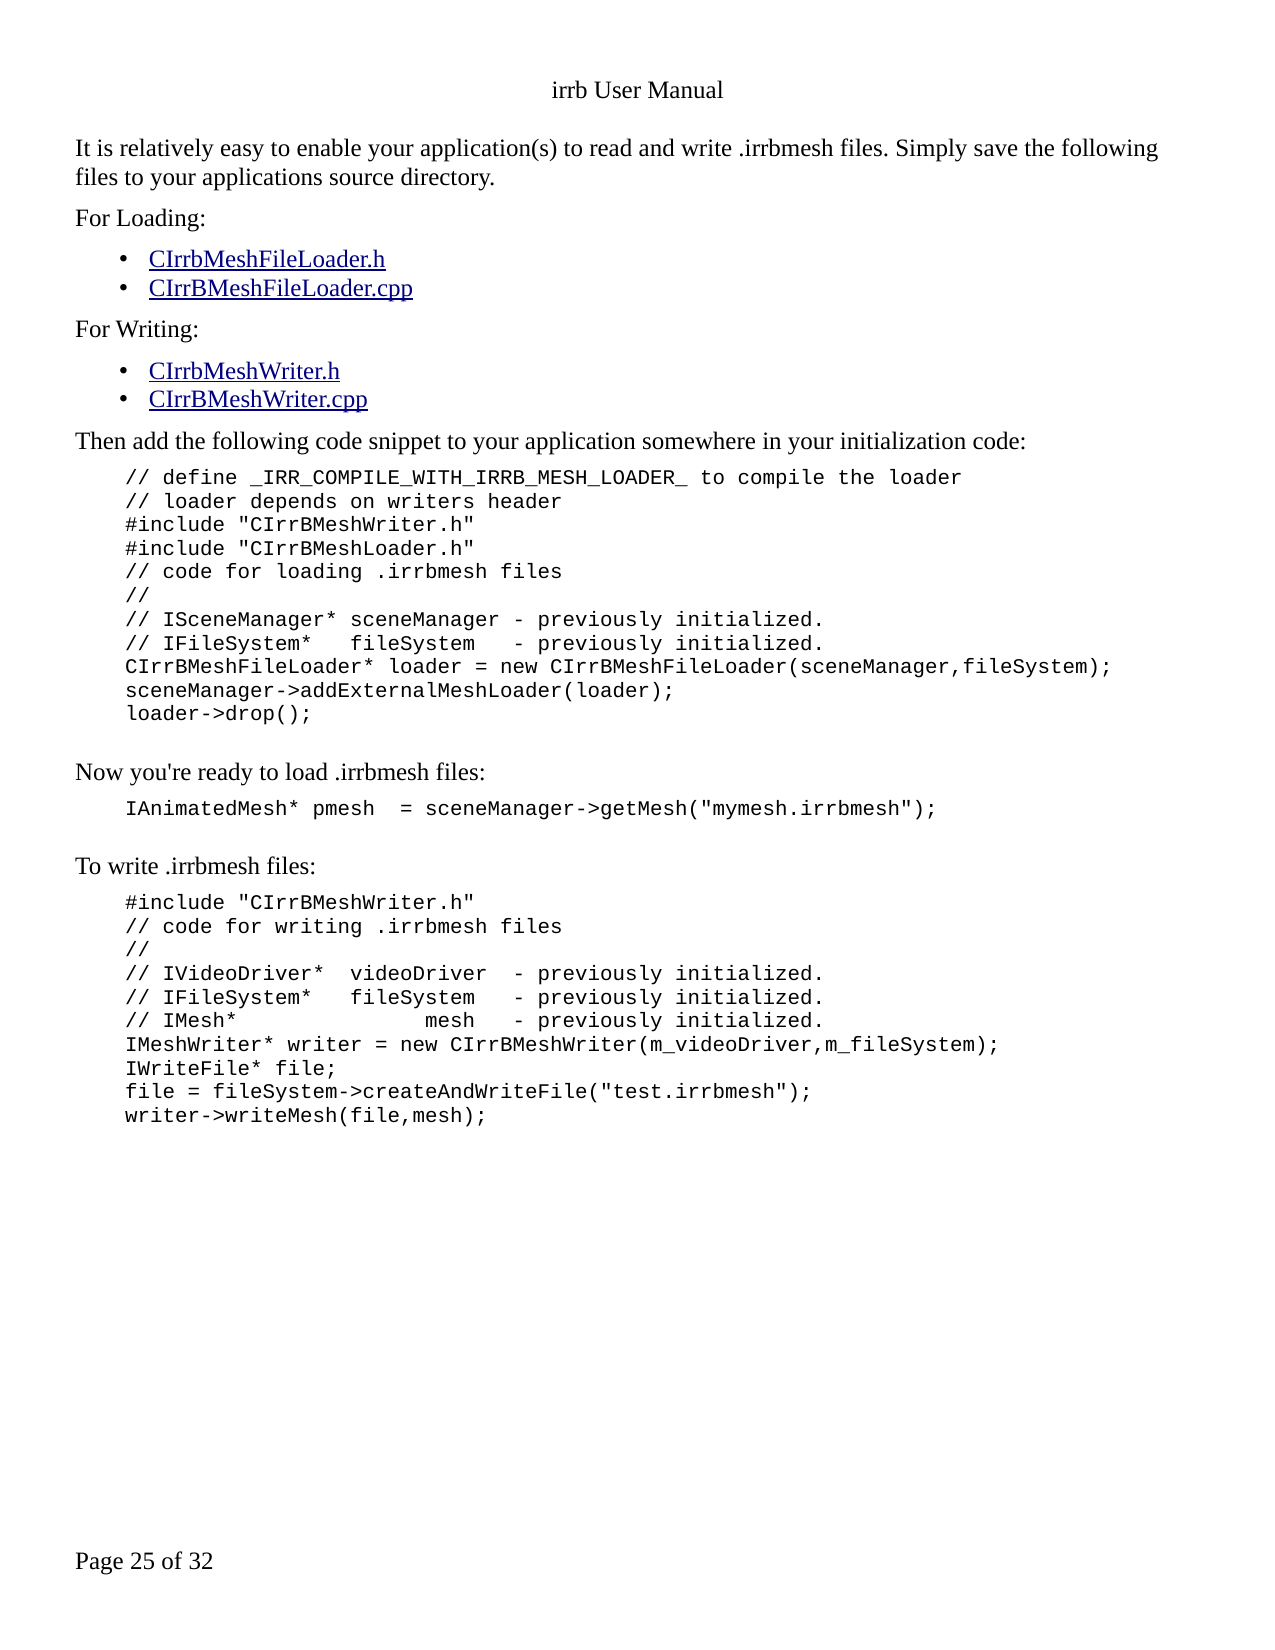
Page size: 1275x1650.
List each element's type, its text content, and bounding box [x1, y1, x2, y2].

text // IVideoDriver* videoDriver - previously initialized. [75, 963, 1200, 987]
text For Loading: [75, 203, 1200, 232]
text It is relatively easy to enable your application(s) to read and write .irrbmesh files. Simply save the following files to your applications source directory. [75, 133, 1200, 191]
list CIrrBMeshWriter.cpp [119, 384, 1200, 413]
text // loader depends on writers header [75, 491, 1200, 514]
text // define _IRR_COMPILE_WITH_IRRB_MESH_LOADER_ to compile the loader [75, 467, 1200, 491]
text #include "CIrrBMeshWriter.h" [75, 514, 1200, 538]
text writer->writeMesh(file,mesh); [75, 1105, 1200, 1129]
text // IMesh* mesh - previously initialized. [75, 1010, 1200, 1034]
text // ISceneManager* sceneManager - previously initialized. [75, 609, 1200, 632]
list CIrrbMeshFileLoader.h [119, 244, 1200, 273]
text file = fileSystem->createAndWriteFile("test.irrbmesh"); [75, 1081, 1200, 1105]
text IMeshWriter* writer = new CIrrBMeshWriter(m_videoDriver,m_fileSystem); [75, 1034, 1200, 1058]
text sceneManager->addExternalMeshLoader(loader); [75, 680, 1200, 703]
text Now you're ready to load .irrbmesh files: [75, 757, 1200, 785]
text // [75, 939, 1200, 963]
text // IFileSystem* fileSystem - previously initialized. [75, 987, 1200, 1010]
text Then add the following code snippet to your application somewhere in your initialization code: [75, 426, 1200, 454]
text To write .irrbmesh files: [75, 851, 1200, 880]
text // [75, 585, 1200, 609]
text #include "CIrrBMeshWriter.h" [75, 892, 1200, 916]
text #include "CIrrBMeshLoader.h" [75, 538, 1200, 562]
text CIrrBMeshFileLoader* loader = new CIrrBMeshFileLoader(sceneManager,fileSystem); [75, 656, 1200, 680]
text // IFileSystem* fileSystem - previously initialized. [75, 632, 1200, 656]
text IWriteFile* file; [75, 1058, 1200, 1081]
text // code for writing .irrbmesh files [75, 916, 1200, 939]
text loader->drop(); [75, 703, 1200, 727]
text For Writing: [75, 314, 1200, 343]
text IAnimatedMesh* pmesh = sceneManager->getMesh("mymesh.irrbmesh"); [75, 798, 1200, 821]
list CIrrBMeshFileLoader.cpp [119, 273, 1200, 302]
list CIrrbMeshWriter.h [119, 356, 1200, 384]
text // code for loading .irrbmesh files [75, 562, 1200, 585]
